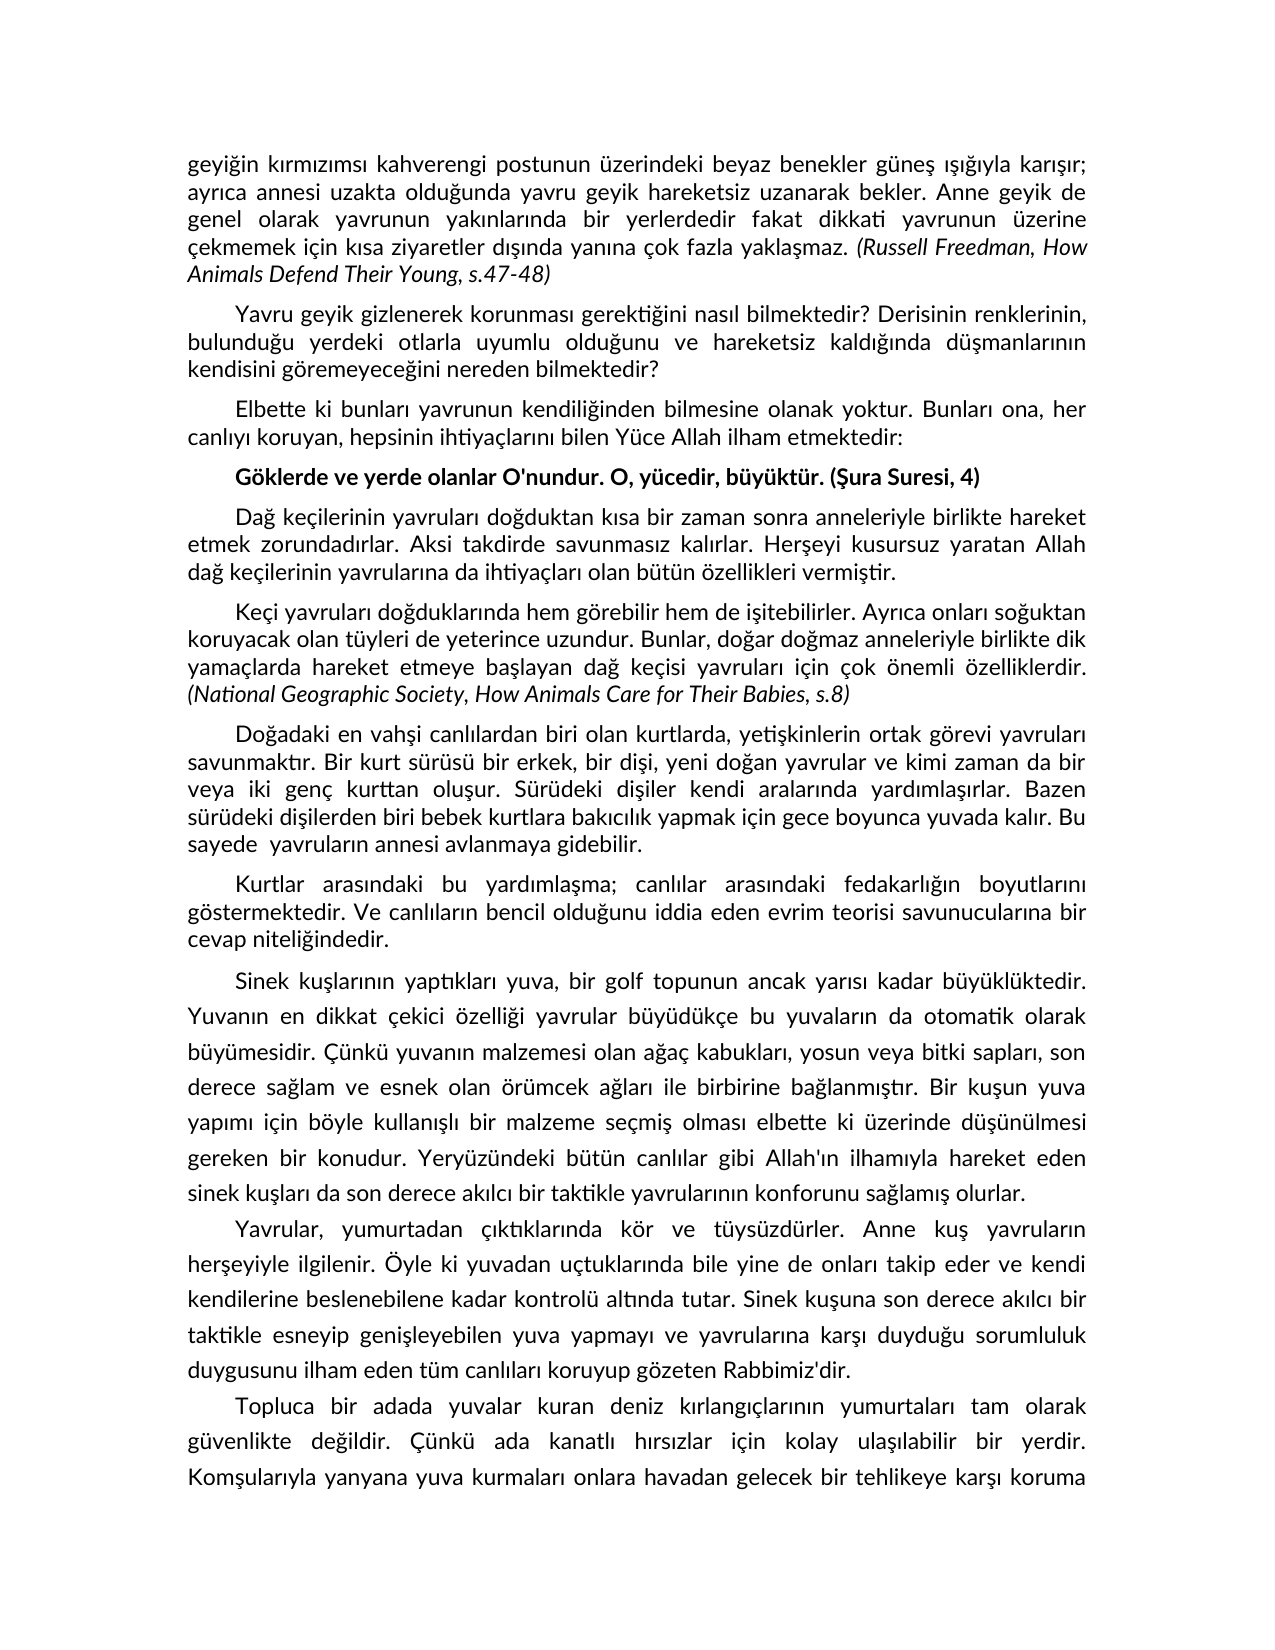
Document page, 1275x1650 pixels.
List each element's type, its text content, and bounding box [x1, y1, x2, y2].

text Göklerde ve yerde olanlar O'nundur. O, yücedir, büyüktür. (Şura Suresi, 4) [235, 462, 1076, 490]
text Yavru geyik gizlenerek korunması gerektiğini nasıl bilmektedir? Derisinin renklerinin, bulunduğu yerdeki otlarla uyumlu olduğunu ve hareketsiz kaldığında düşmanlarının kendisini göremeyeceğini nereden bilmektedir? [187, 300, 1087, 382]
text Kurtlar arasındaki bu yardımlaşma; canlılar arasındaki fedakarlığın boyutlarını göstermektedir. Ve canlıların bencil olduğunu iddia eden evrim teorisi savunucularına bir cevap niteliğindedir. [187, 870, 1087, 952]
text Yavrular, yumurtadan çıktıklarında kör ve tüysüzdürler. Anne kuş yavruların herşeyiyle ilgilenir. Öyle ki yuvadan uçtuklarında bile yine de onları takip eder ve kendi kendilerine beslenebilene kadar kontrolü altında tutar. Sinek kuşuna son derece akılcı bir taktikle esneyip genişleyebilen yuva yapmayı ve yavrularına karşı duyduğu sorumluluk duygusunu ilham eden tüm canlıları koruyup gözeten Rabbimiz'dir. [187, 1209, 1087, 1386]
text Topluca bir adada yuvalar kuran deniz kırlangıçlarının yumurtaları tam olarak güvenlikte değildir. Çünkü ada kanatlı hırsızlar için kolay ulaşılabilir bir yerdir. Komşularıyla yanyana yuva kurmaları onlara havadan gelecek bir tehlikeye karşı koruma [187, 1386, 1087, 1492]
text Keçi yavruları doğduklarında hem görebilir hem de işitebilirler. Ayrıca onları soğuktan koruyacak olan tüyleri de yeterince uzundur. Bunlar, doğar doğmaz anneleriyle birlikte dik yamaçlarda hareket etmeye başlayan dağ keçisi yavruları için çok önemli özelliklerdir. (National Geographic Society, How Animals Care for Their Babies, s.8) [187, 597, 1087, 707]
text Doğadaki en vahşi canlılardan biri olan kurtlarda, yetişkinlerin ortak görevi yavruları savunmaktır. Bir kurt sürüsü bir erkek, bir dişi, yeni doğan yavrular ve kimi zaman da bir veya iki genç kurttan oluşur. Sürüdeki dişiler kendi aralarında yardımlaşırlar. Bazen sürüdeki dişilerden biri bebek kurtlara bakıcılık yapmak için gece boyunca yuvada kalır. Bu sayede yavruların annesi avlanmaya gidebilir. [187, 720, 1087, 857]
text Elbette ki bunları yavrunun kendiliğinden bilmesine olanak yoktur. Bunları ona, her canlıyı koruyan, hepsinin ihtiyaçlarını bilen Yüce Allah ilham etmektedir: [187, 395, 1087, 450]
text Sinek kuşlarının yaptıkları yuva, bir golf topunun ancak yarısı kadar büyüklüktedir. Yuvanın en dikkat çekici özelliği yavrular büyüdükçe bu yuvaların da otomatik olarak büyümesidir. Çünkü yuvanın malzemesi olan ağaç kabukları, yosun veya bitki sapları, son derece sağlam ve esnek olan örümcek ağları ile birbirine bağlanmıştır. Bir kuşun yuva yapımı için böyle kullanışlı bir malzeme seçmiş olması elbette ki üzerinde düşünülmesi gereken bir konudur. Yeryüzündeki bütün canlılar gibi Allah'ın ilhamıyla hareket eden sinek kuşları da son derece akılcı bir taktikle yavrularının konforunu sağlamış olurlar. [187, 961, 1087, 1209]
text geyiğin kırmızımsı kahverengi postunun üzerindeki beyaz benekler güneş ışığıyla karışır; ayrıca annesi uzakta olduğunda yavru geyik hareketsiz uzanarak bekler. Anne geyik de genel olarak yavrunun yakınlarında bir yerlerdedir fakat dikkati yavrunun üzerine çekmemek için kısa ziyaretler dışında yanına çok fazla yaklaşmaz. (Russell Freedman, How Animals Defend Their Young, s.47-48) [187, 150, 1087, 287]
text Dağ keçilerinin yavruları doğduktan kısa bir zaman sonra anneleriyle birlikte hareket etmek zorundadırlar. Aksi takdirde savunmasız kalırlar. Herşeyi kusursuz yaratan Allah dağ keçilerinin yavrularına da ihtiyaçları olan bütün özellikleri vermiştir. [187, 502, 1087, 585]
